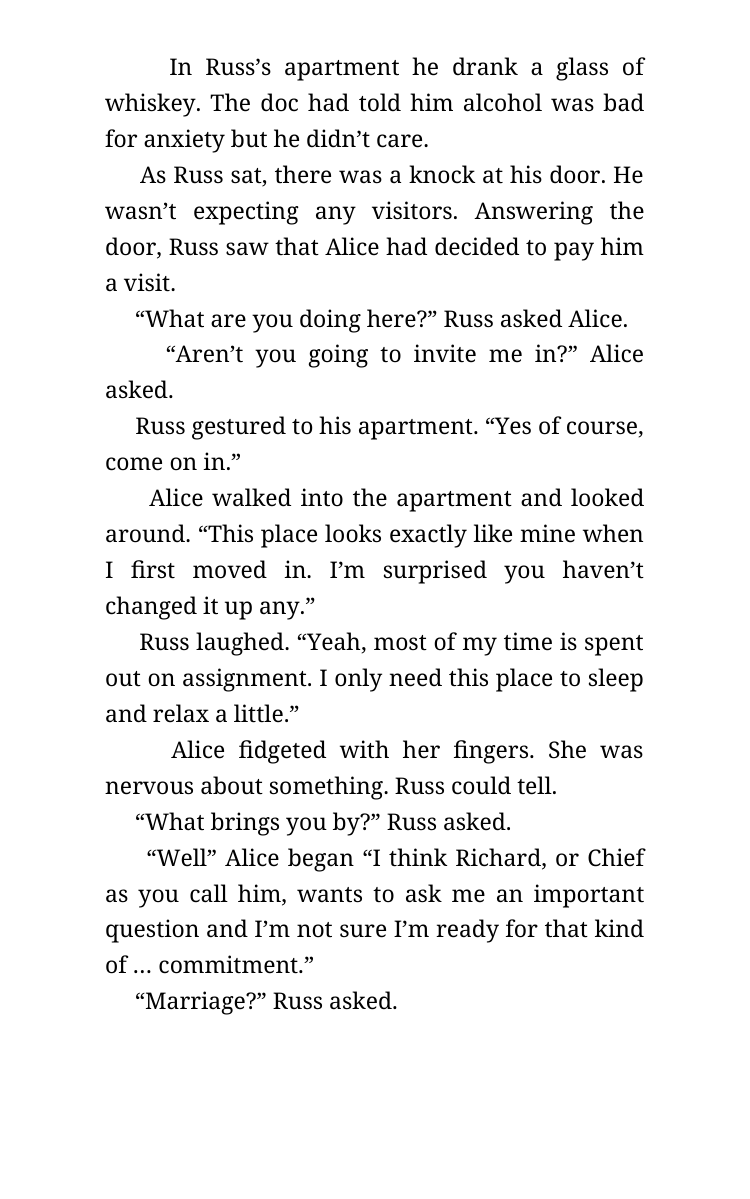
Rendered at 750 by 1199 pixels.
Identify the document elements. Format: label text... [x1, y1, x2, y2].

text As Russ sat, there was a knock at his door. He wasn’t expecting any visitors. Answering the door, Russ saw that Alice had decided to pay him a visit. [105, 159, 645, 298]
text Russ gestured to his apartment. “Yes of course, come on in.” [105, 410, 645, 477]
text Alice fidgeted with her fingers. She was nervous about something. Russ could tell. [105, 734, 645, 801]
text “What are you doing here?” Russ asked Alice. [105, 302, 645, 334]
text Alice walked into the apartment and looked around. “This place looks exactly like mine when I first moved in. I’m surprised you haven’t changed it up any.” [105, 482, 645, 621]
text “Well” Alice began “I think Richard, or Chief as you call him, wants to ask me an important question and I’m not sure I’m ready for that kind of … commitment.” [105, 842, 645, 981]
text “Marriage?” Russ asked. [105, 985, 645, 1017]
text “What brings you by?” Russ asked. [105, 806, 645, 837]
text “Aren’t you going to invite me in?” Alice asked. [105, 338, 645, 406]
text Russ laughed. “Yeah, most of my time is spent out on assignment. I only need this place to sleep and relax a little.” [105, 626, 645, 729]
text In Russ’s apartment he drank a glass of whiskey. The doc had told him alcohol was bad for anxiety but he didn’t care. [105, 51, 645, 154]
